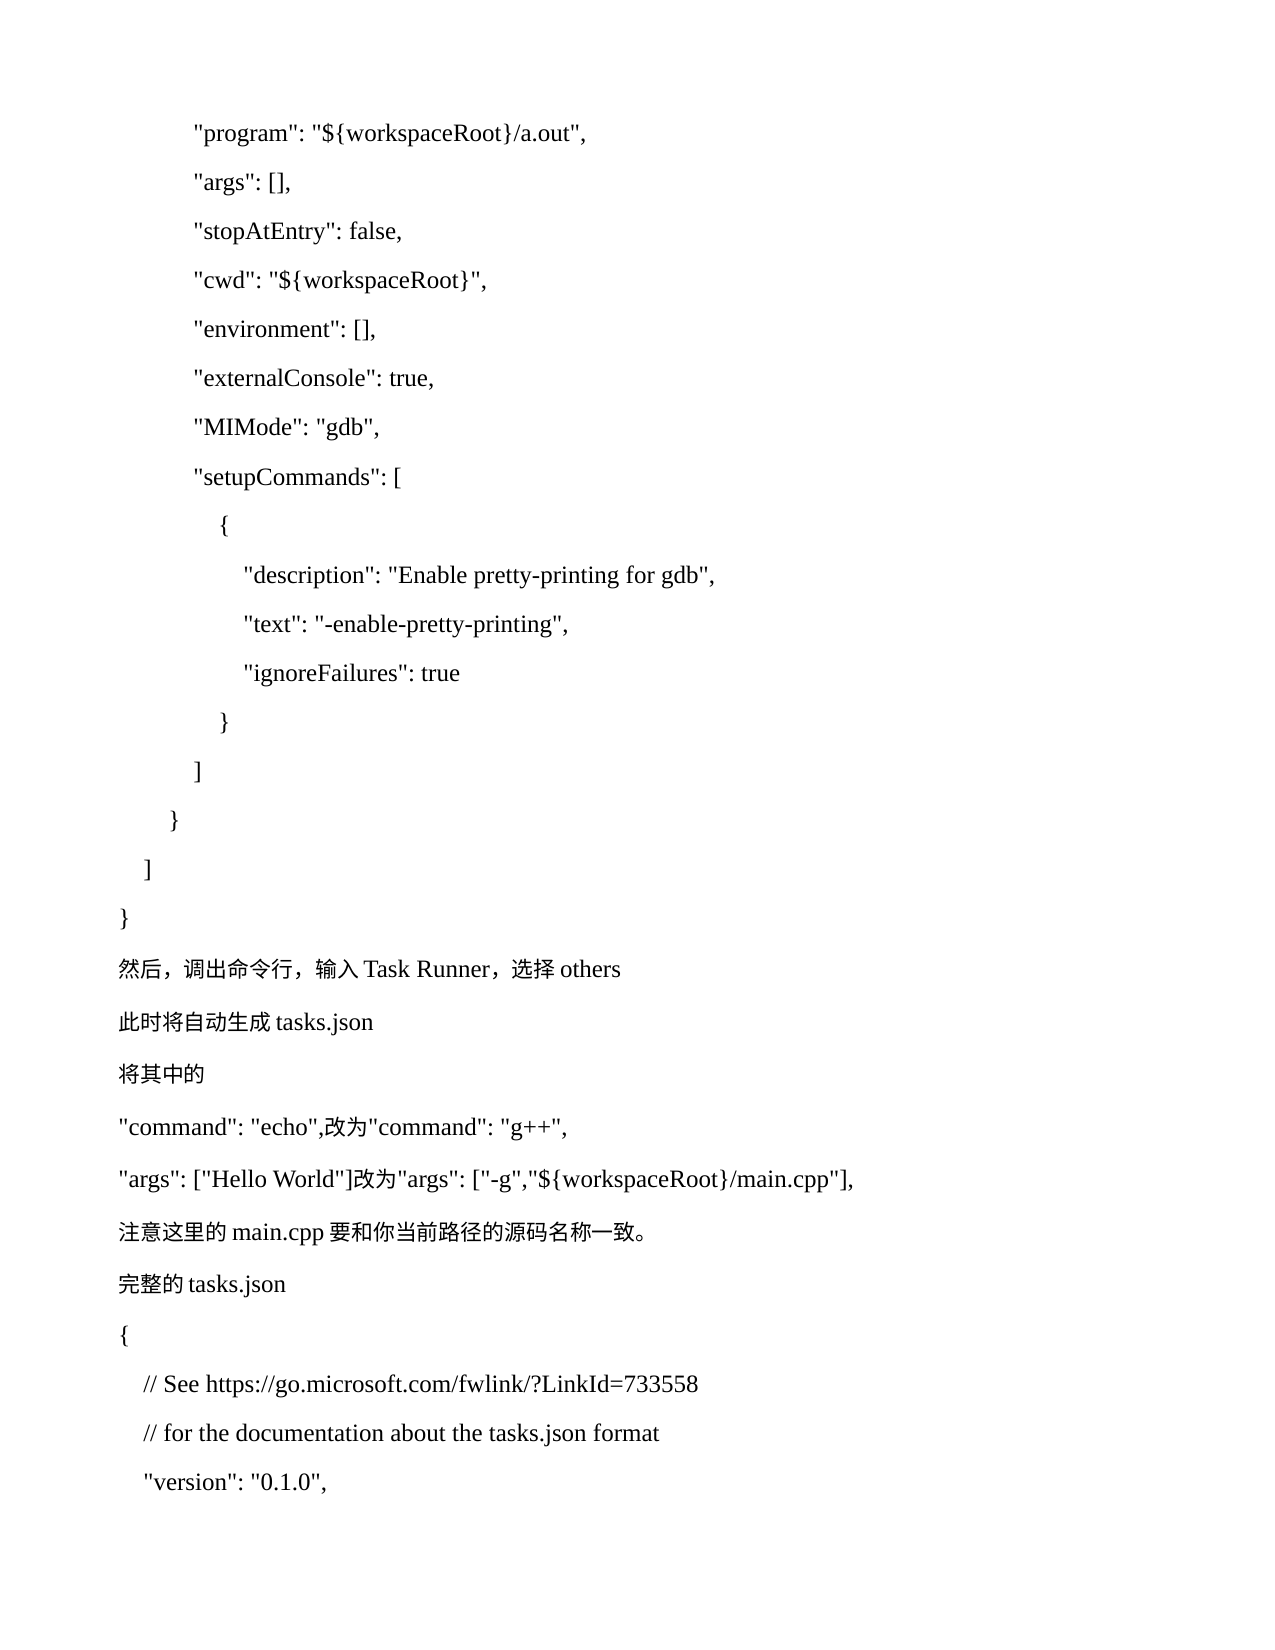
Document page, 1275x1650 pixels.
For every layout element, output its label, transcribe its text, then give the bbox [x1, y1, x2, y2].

text } [118, 903, 1157, 932]
text "setupCommands": [ [118, 462, 1157, 490]
text { [118, 1320, 1157, 1348]
text "command": "echo",改为"command": "g++", [118, 1110, 1157, 1141]
text "environment": [], [118, 314, 1157, 343]
text } [118, 805, 1157, 834]
text 注意这里的main.cpp要和你当前路径的源码名称一致。 [118, 1215, 1157, 1246]
text } [118, 707, 1157, 736]
text 完整的tasks.json [118, 1267, 1157, 1299]
text "args": [], [118, 167, 1157, 196]
text 此时将自动生成tasks.json [118, 1005, 1157, 1036]
text ] [118, 854, 1157, 883]
text "externalConsole": true, [118, 363, 1157, 392]
text "MIMode": "gdb", [118, 412, 1157, 441]
text { [118, 511, 1157, 539]
text "ignoreFailures": true [118, 658, 1157, 687]
text "args": ["Hello World"]改为"args": ["-g","${workspaceRoot}/main.cpp"], [118, 1162, 1157, 1194]
text 然后，调出命令行，输入Task Runner，选择others [118, 952, 1157, 984]
text // for the documentation about the tasks.json format [118, 1418, 1157, 1447]
text "program": "${workspaceRoot}/a.out", [118, 118, 1157, 147]
text "version": "0.1.0", [118, 1467, 1157, 1496]
text "description": "Enable pretty-printing for gdb", [118, 560, 1157, 588]
text ] [118, 756, 1157, 785]
text "cwd": "${workspaceRoot}", [118, 265, 1157, 294]
text // See https://go.microsoft.com/fwlink/?LinkId=733558 [118, 1369, 1157, 1397]
text "stopAtEntry": false, [118, 216, 1157, 245]
text 将其中的 [118, 1057, 1157, 1089]
text "text": "-enable-pretty-printing", [118, 609, 1157, 637]
